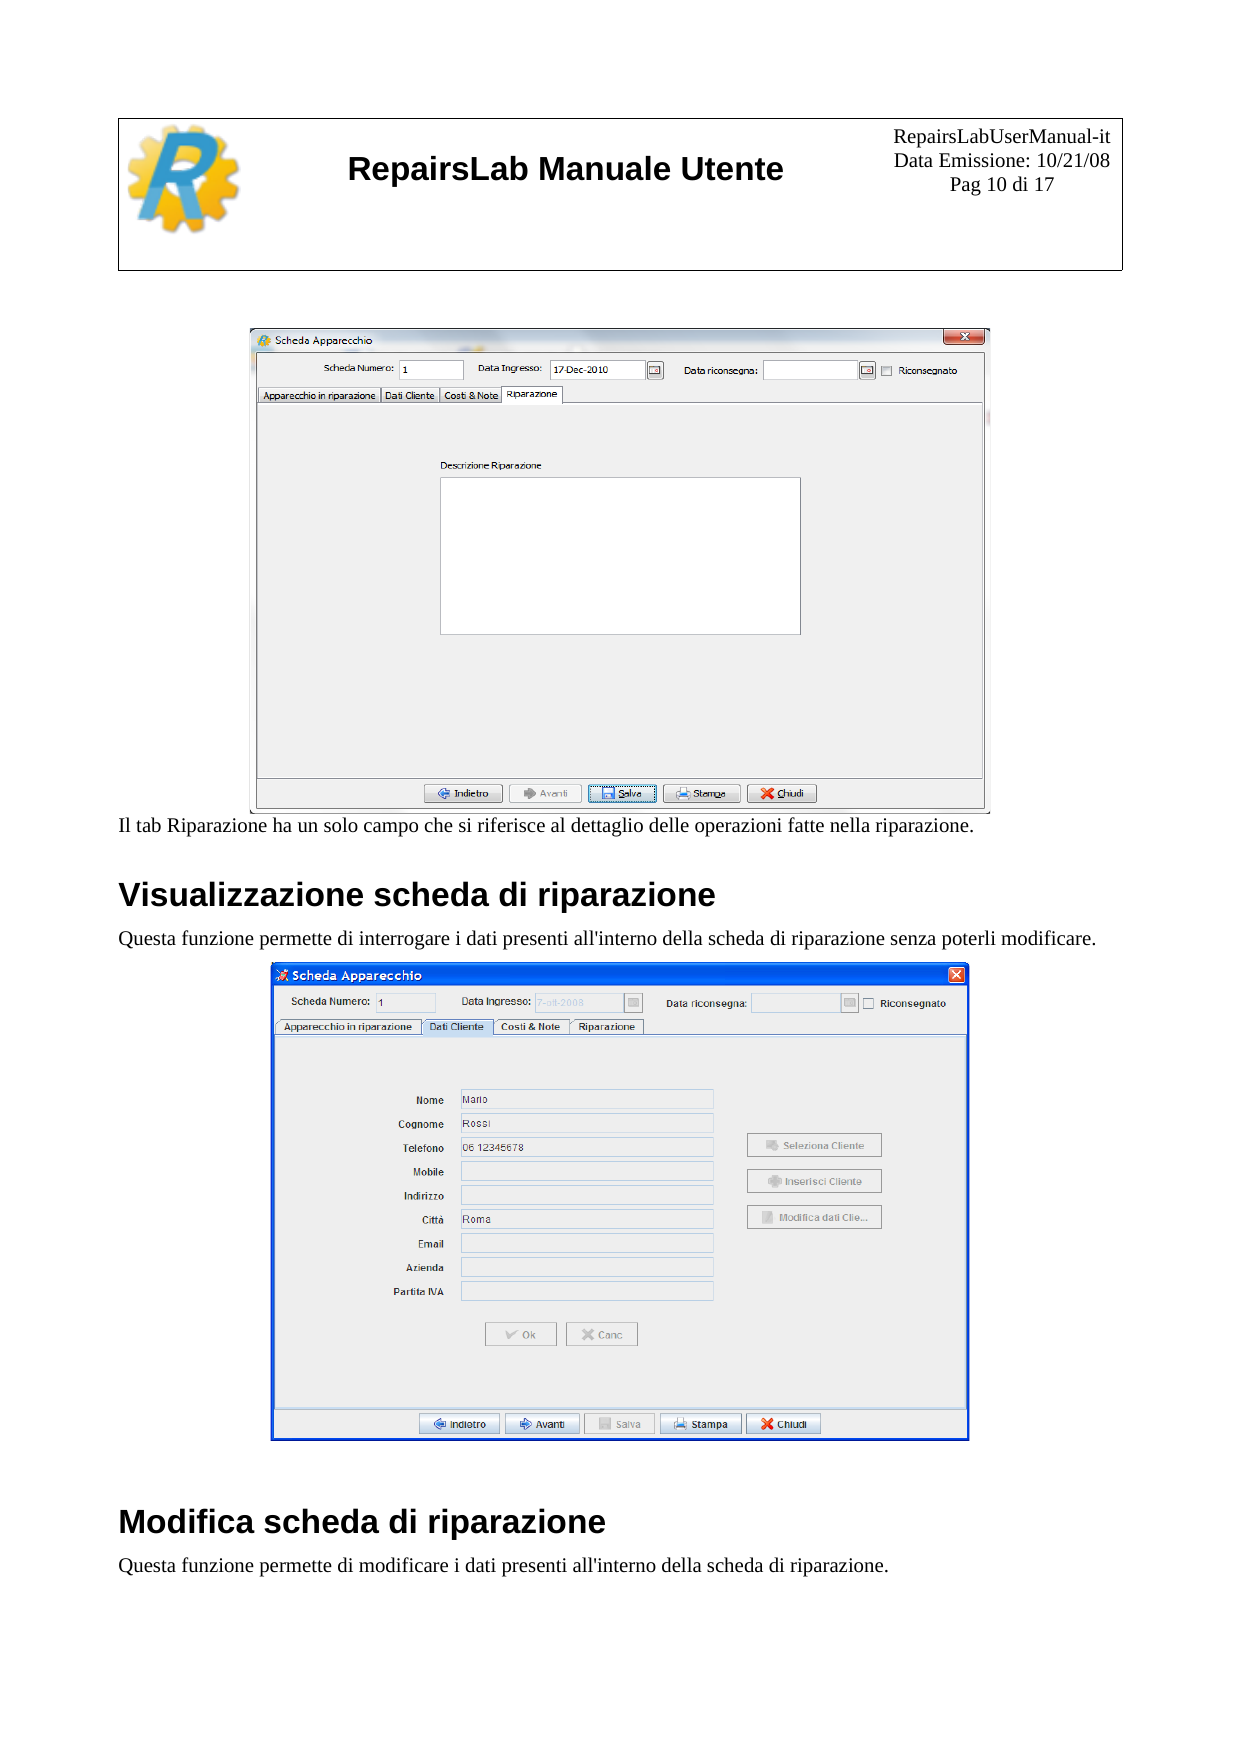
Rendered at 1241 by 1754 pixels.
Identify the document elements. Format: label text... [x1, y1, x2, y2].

text Questa funzione permette di interrogare i dati presenti all'interno della scheda di riparazione senza poterli modificare. [118, 926, 1122, 950]
text Il tab Riparazione ha un solo campo che si riferisce al dettaglio delle operazioni fatte nella riparazione. [118, 328, 1122, 837]
picture [249, 328, 991, 814]
text Questa funzione permette di modificare i dati presenti all'interno della scheda di riparazione. [118, 1553, 1122, 1577]
picture [127, 123, 241, 236]
subtitle Visualizzazione scheda di riparazione [118, 875, 1122, 913]
picture [270, 962, 970, 1441]
subtitle Modifica scheda di riparazione [118, 1502, 1122, 1541]
